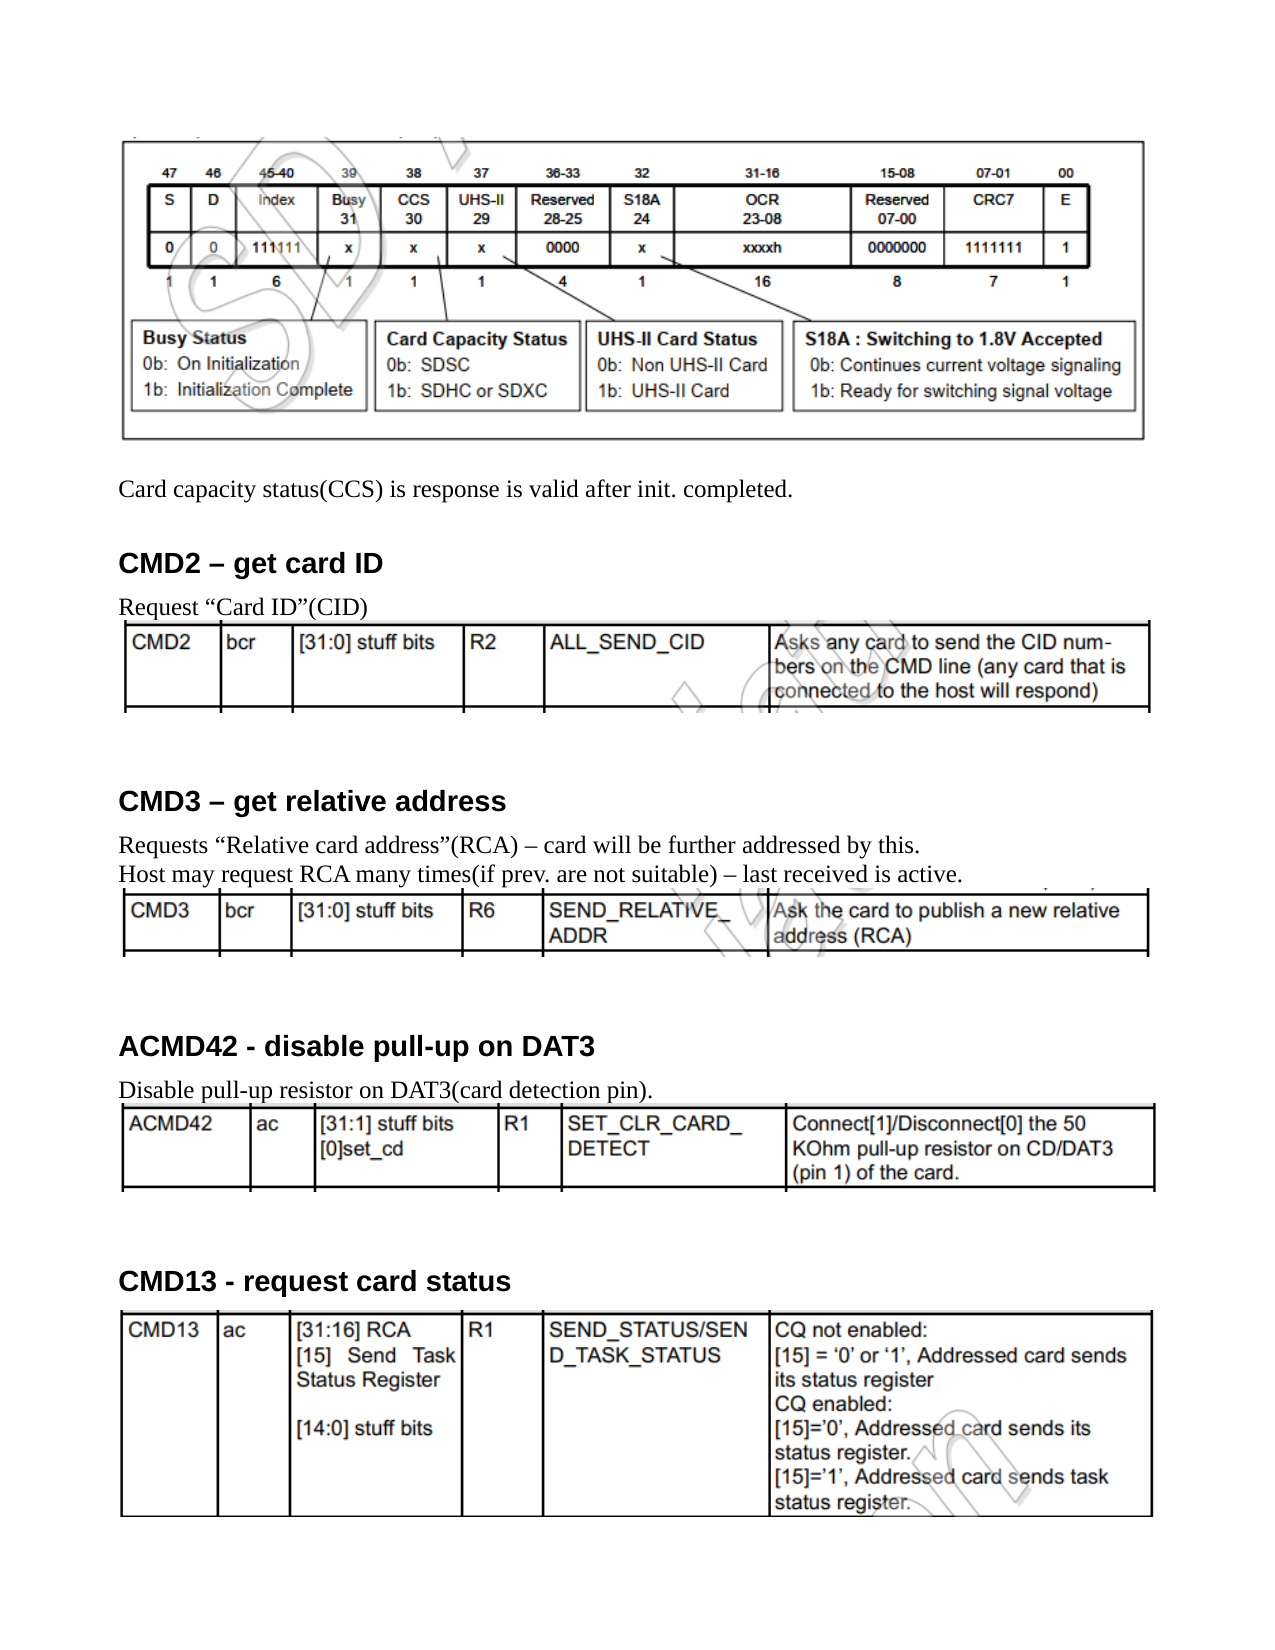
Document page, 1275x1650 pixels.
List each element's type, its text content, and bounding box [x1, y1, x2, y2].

subtitle CMD13 - request card status [118, 1264, 1157, 1297]
text Card capacity status(CCS) is response is valid after init. completed. [118, 474, 1157, 502]
text Disable pull-up resistor on DAT3(card detection pin). [118, 1075, 1157, 1103]
subtitle CMD2 – get card ID [118, 546, 1157, 579]
text Request “Card ID”(CID) [118, 592, 1157, 620]
picture [118, 1103, 1157, 1192]
subtitle CMD3 – get relative address [118, 784, 1157, 818]
picture [118, 1310, 1157, 1517]
text Host may request RCA many times(if prev. are not suitable) – last received is active. [118, 859, 1157, 888]
picture [118, 888, 1157, 957]
picture [118, 620, 1157, 713]
subtitle ACMD42 - disable pull-up on DAT3 [118, 1029, 1157, 1063]
text Requests “Relative card address”(RCA) – card will be further addressed by this. [118, 831, 1157, 859]
picture [118, 137, 1157, 445]
